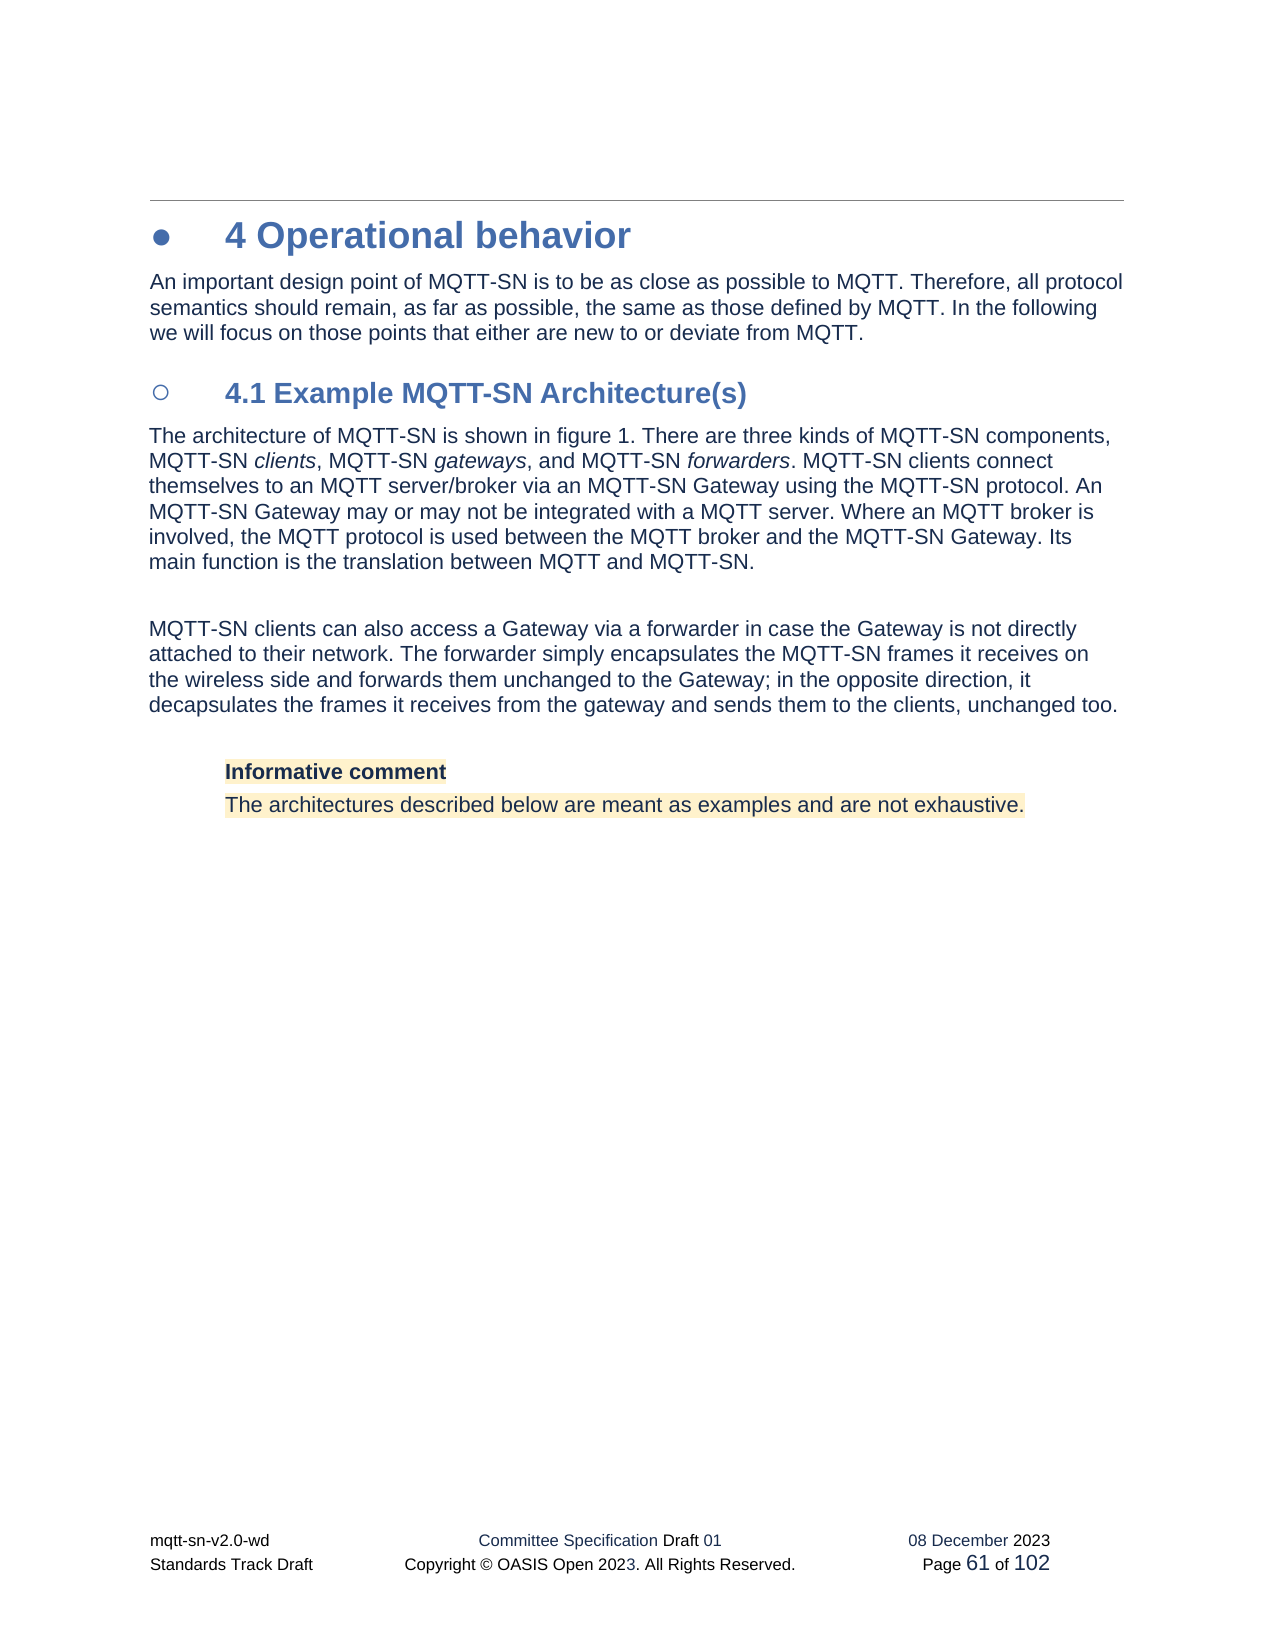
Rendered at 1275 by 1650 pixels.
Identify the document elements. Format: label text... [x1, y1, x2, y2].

text MQTT-SN clients can also access a Gateway via a forwarder in case the Gateway is not directly attached to their network. The forwarder simply encapsulates the MQTT-SN frames it receives on the wireless side and forwards them unchanged to the Gateway; in the opposite direction, it decapsulates the frames it receives from the gateway and sends them to the clients, unchanged too. [148, 616, 1124, 717]
text Informative comment [225, 759, 1124, 784]
text The architecture of MQTT-SN is shown in figure 1. There are three kinds of MQTT-SN components, MQTT-SN clients, MQTT-SN gateways, and MQTT-SN forwarders. MQTT-SN clients connect themselves to an MQTT server/broker via an MQTT-SN Gateway using the MQTT-SN protocol. An MQTT-SN Gateway may or may not be integrated with a MQTT server. Where an MQTT broker is involved, the MQTT protocol is used between the MQTT broker and the MQTT-SN Gateway. Its main function is the translation between MQTT and MQTT-SN. [148, 423, 1124, 574]
subtitle 4.1 Example MQTT-SN Architecture(s) [150, 370, 1124, 411]
subtitle 4 Operational behavior [150, 201, 1124, 257]
text The architectures described below are meant as examples and are not exhaustive. [225, 792, 1124, 818]
text An important design point of MQTT-SN is to be as close as possible to MQTT. Therefore, all protocol semantics should remain, as far as possible, the same as those defined by MQTT. In the following we will focus on those points that either are new to or deviate from MQTT. [149, 269, 1124, 345]
